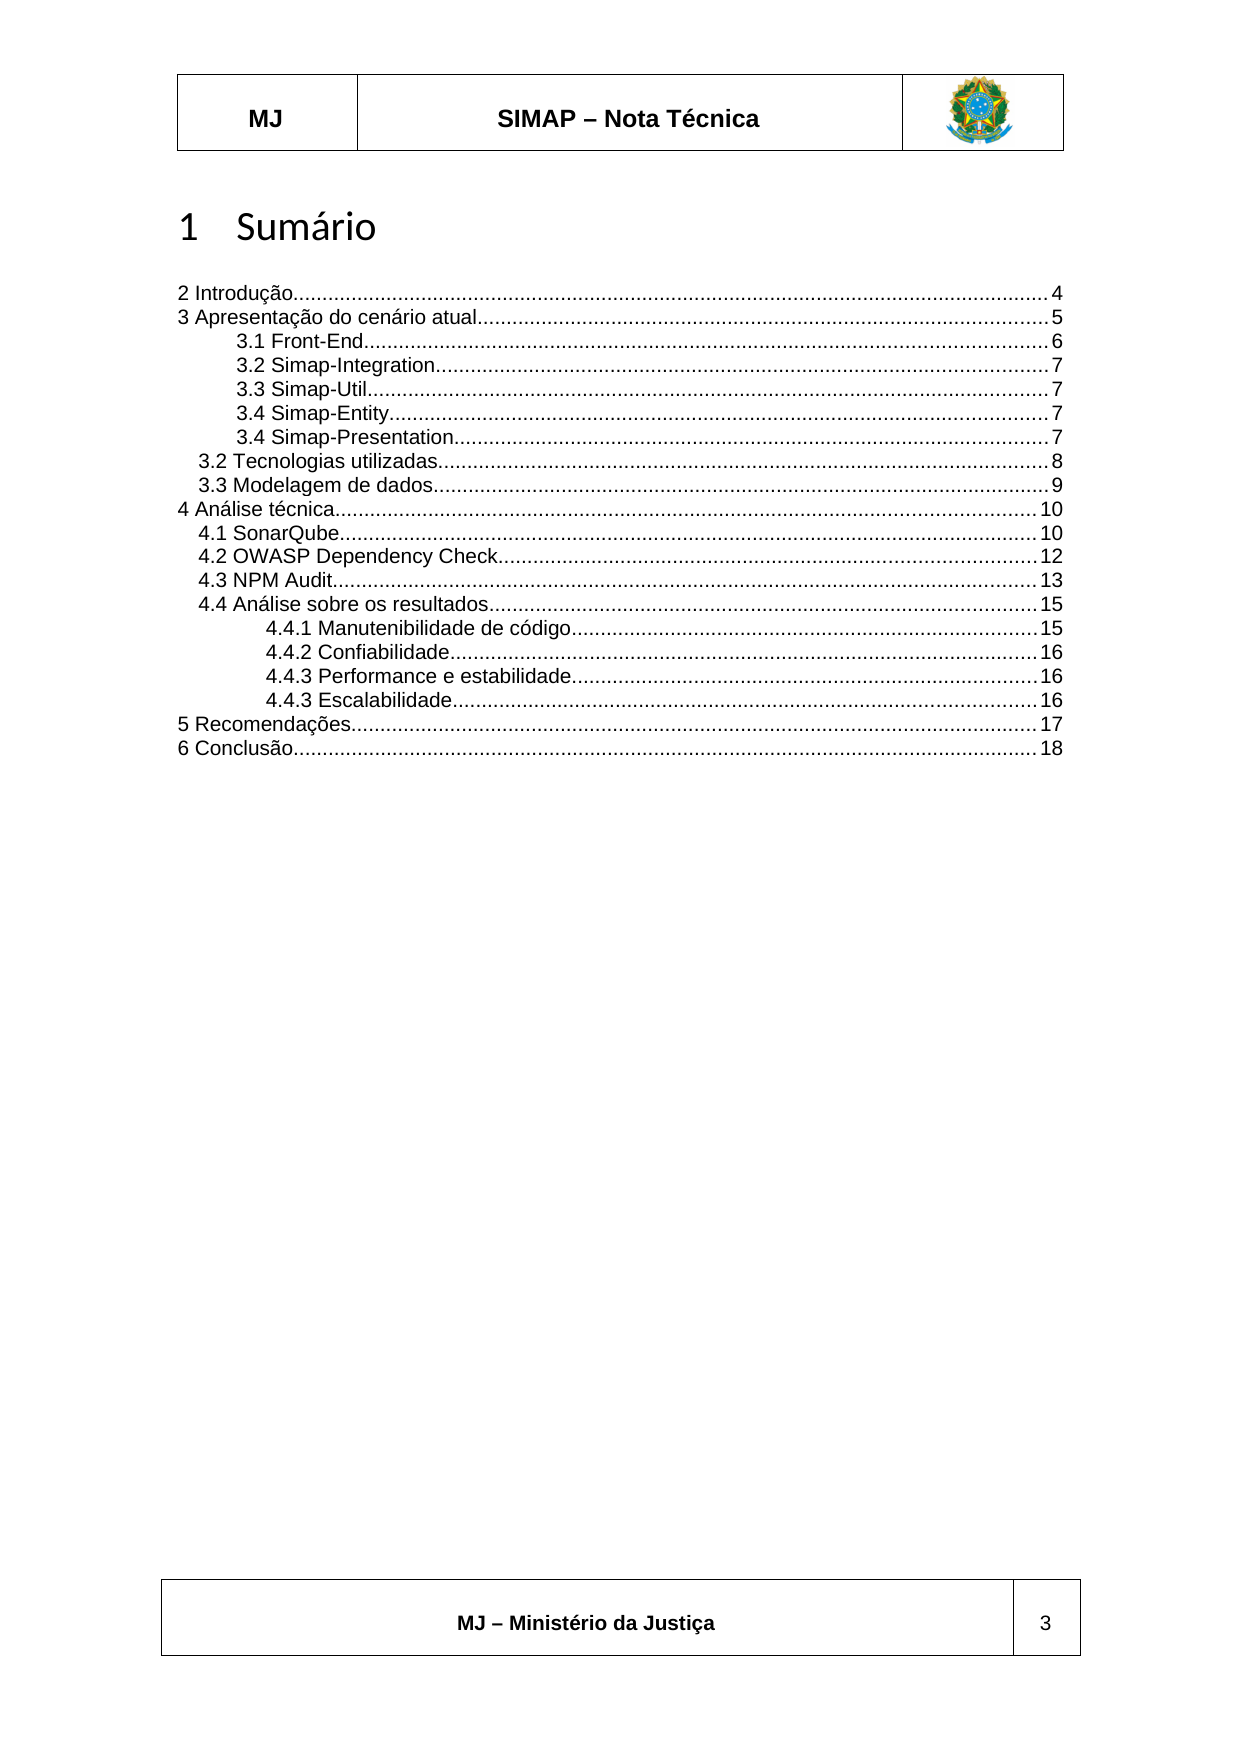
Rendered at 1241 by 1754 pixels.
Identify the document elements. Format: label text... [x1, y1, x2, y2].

subtitle Sumário [377, 200, 1063, 251]
subtitle Sumário [177, 200, 236, 251]
picture [944, 75, 1020, 149]
